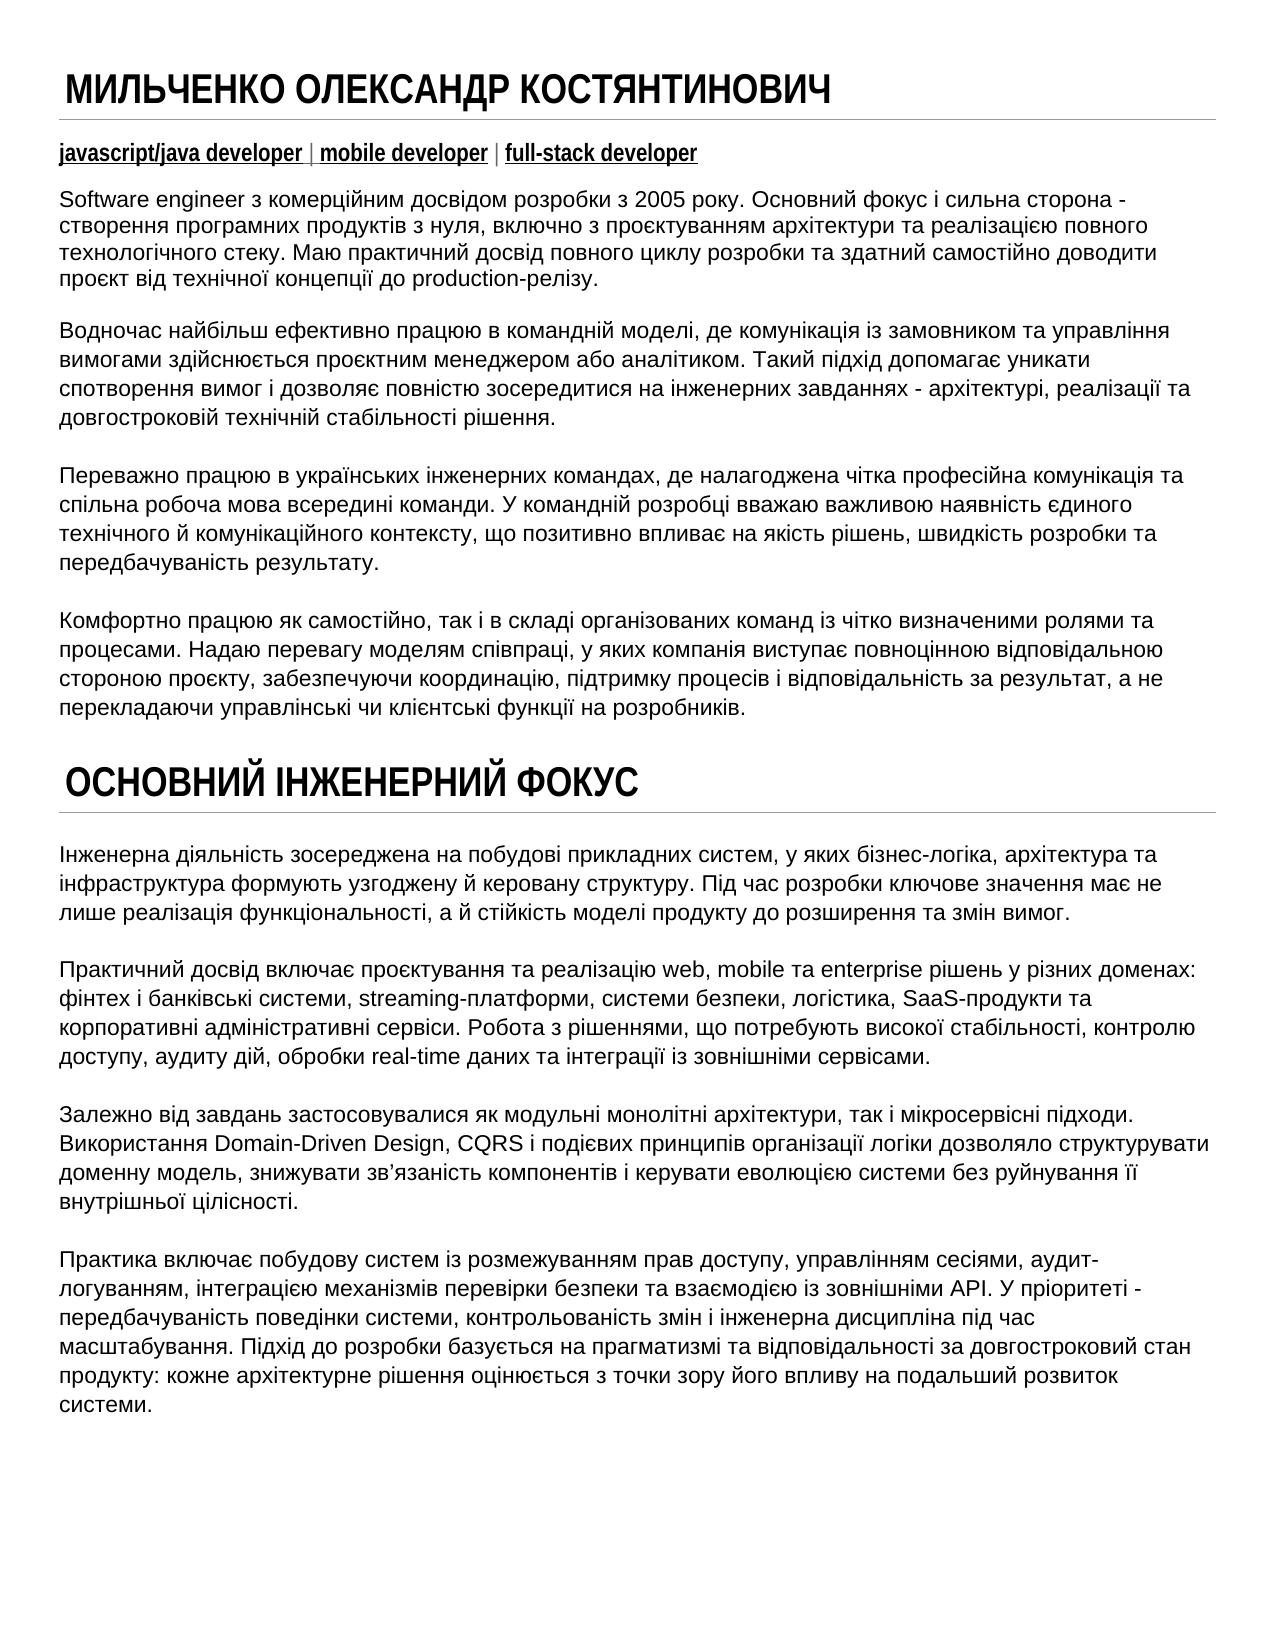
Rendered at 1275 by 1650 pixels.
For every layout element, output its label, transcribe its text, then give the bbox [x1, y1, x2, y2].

text Залежно від завдань застосовувалися як модульні монолітні архітектури, так і мікросервісні підходи. Використання Domain-Driven Design, CQRS і подієвих принципів організації логіки дозволяло структурувати доменну модель, знижувати зв’язаність компонентів і керувати еволюцією системи без руйнування її внутрішньої цілісності. [59, 1101, 1216, 1214]
text Практика включає побудову систем із розмежуванням прав доступу, управлінням сесіями, аудит-логуванням, інтеграцією механізмів перевірки безпеки та взаємодією із зовнішніми API. У пріоритеті - передбачуваність поведінки системи, контрольованість змін і інженерна дисципліна під час масштабування. Підхід до розробки базується на прагматизмі та відповідальності за довгостроковий стан продукту: кожне архітектурне рішення оцінюється з точки зору його впливу на подальший розвиток системи. [59, 1246, 1216, 1446]
table_header ОСНОВНИЙ ІНЖЕНЕРНИЙ ФОКУС [59, 752, 1216, 812]
text Інженерна діяльність зосереджена на побудові прикладних систем, у яких бізнес-логіка, архітектура та інфраструктура формують узгоджену й керовану структуру. Під час розробки ключове значення має не лише реалізація функціональності, а й стійкість моделі продукту до розширення та змін вимог. [59, 813, 1216, 925]
text Переважно працюю в українських інженерних командах, де налагоджена чітка професійна комунікація та спільна робоча мова всередині команди. У командній розробці вважаю важливою наявність єдиного технічного й комунікаційного контексту, що позитивно впливає на якість рішень, швидкість розробки та передбачуваність результату. [59, 462, 1216, 576]
text Комфортно працюю як самостійно, так і в складі організованих команд із чітко визначеними ролями та процесами. Надаю перевагу моделям співпраці, у яких компанія виступає повноцінною відповідальною стороною проєкту, забезпечуючи координацію, підтримку процесів і відповідальність за результат, а не перекладаючи управлінські чи клієнтські функції на розробників. [59, 607, 1216, 749]
text Практичний досвід включає проєктування та реалізацію web, mobile та enterprise рішень у різних доменах: фінтех і банківські системи, streaming-платформи, системи безпеки, логістика, SaaS-продукти та корпоративні адміністративні сервіси. Робота з рішеннями, що потребують високої стабільності, контролю доступу, аудиту дій, обробки real-time даних та інтеграції із зовнішніми сервісами. [59, 956, 1216, 1070]
text Водночас найбільш ефективно працюю в командній моделі, де комунікація із замовником та управління вимогами здійснюється проєктним менеджером або аналітиком. Такий підхід допомагає уникати спотворення вимог і дозволяє повністю зосередитися на інженерних завданнях - архітектурі, реалізації та довгостроковій технічній стабільності рішення. [59, 317, 1216, 431]
text javascript/java developer | mobile developer | full-stack developer Software engineer з комерційним досвідом розробки з 2005 року. Основний фокус і сильна сторона - створення програмних продуктів з нуля, включно з проєктуванням архітектури та реалізацією повного технологічного стеку. Маю практичний досвід повного циклу розробки та здатний самостійно доводити проєкт від технічної концепції до production-релізу. [59, 120, 1216, 317]
table_header МИЛЬЧЕНКО ОЛЕКСАНДР КОСТЯНТИНОВИЧ [59, 59, 1216, 119]
